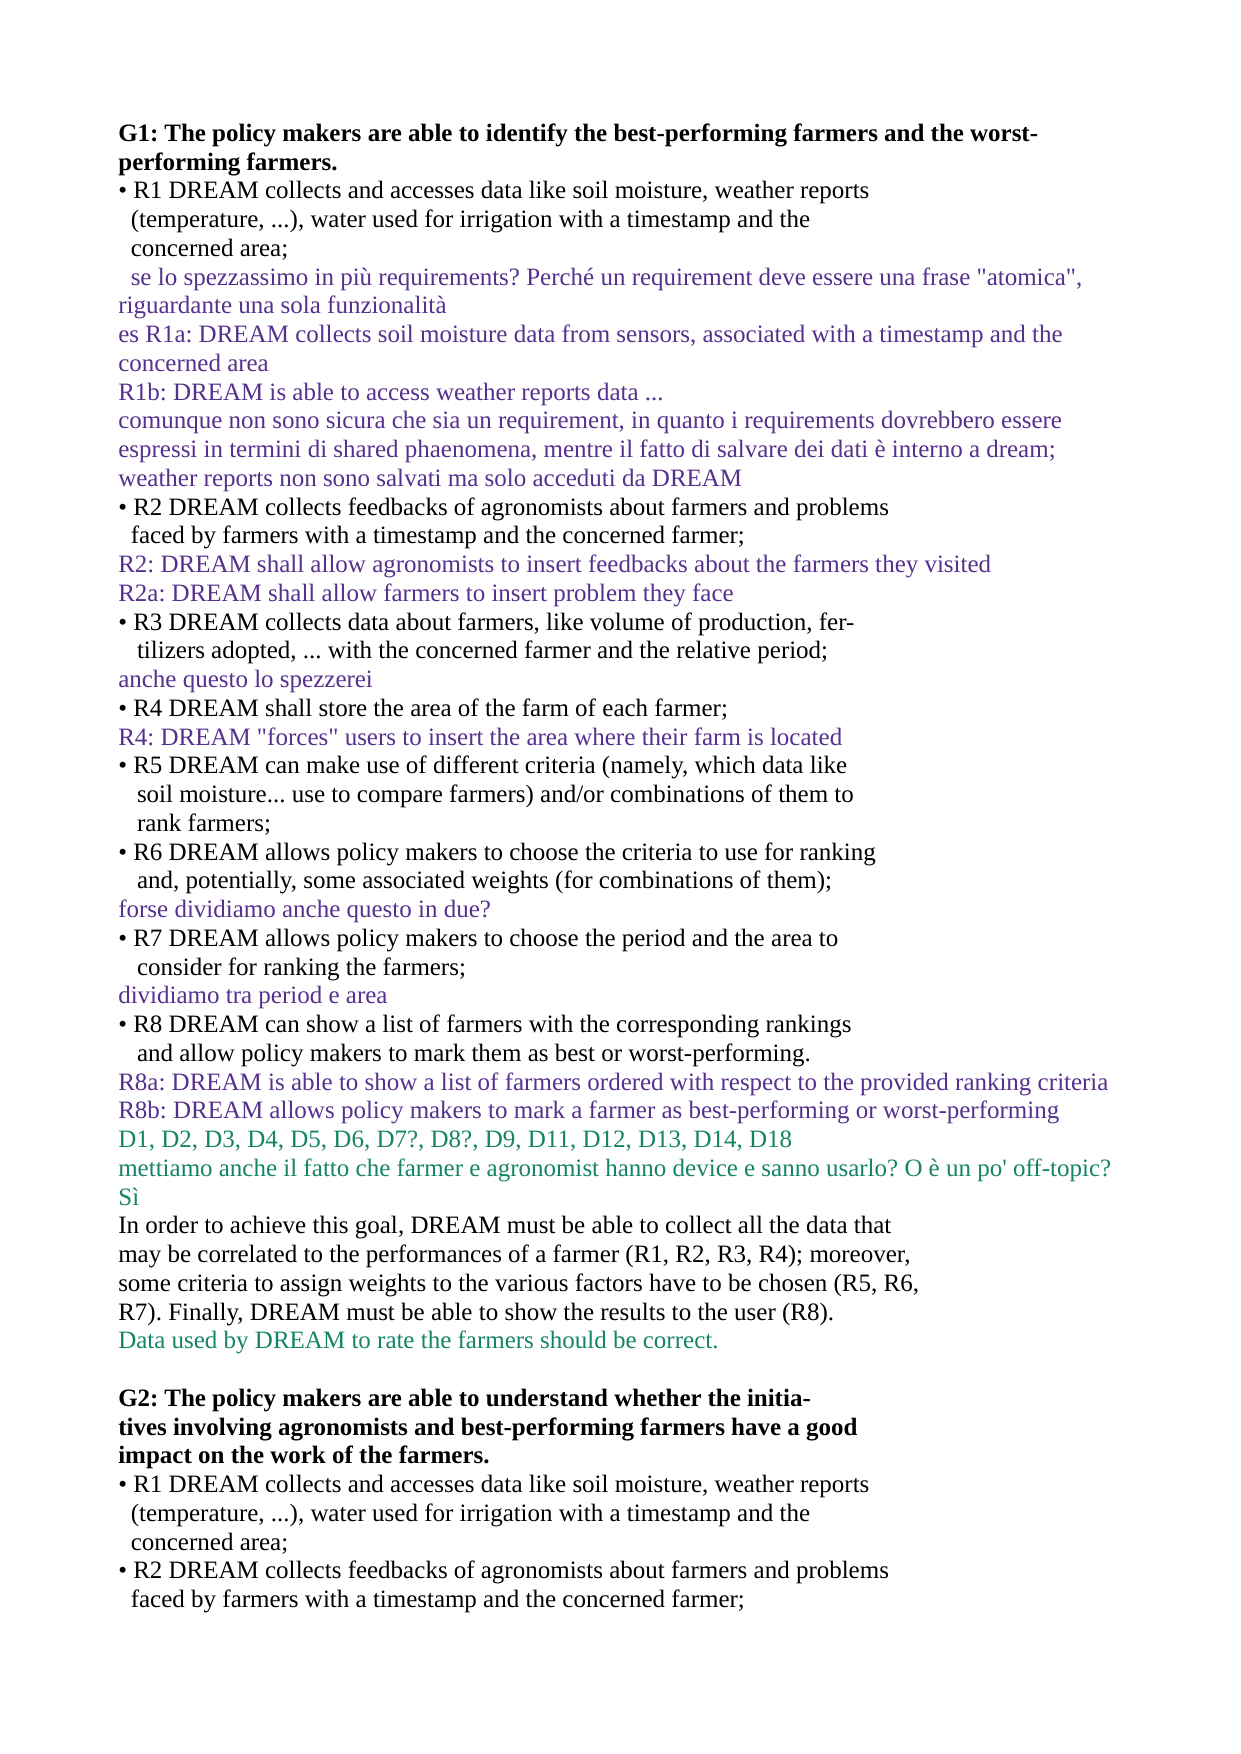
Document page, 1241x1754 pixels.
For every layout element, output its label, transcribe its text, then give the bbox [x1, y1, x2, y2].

text G1: The policy makers are able to identify the best-performing farmers and the worst- [118, 118, 1122, 147]
text • R2 DREAM collects feedbacks of agronomists about farmers and problems [118, 492, 1122, 521]
text • R2 DREAM collects feedbacks of agronomists about farmers and problems [118, 1556, 1122, 1584]
text • R7 DREAM allows policy makers to choose the period and the area to [118, 923, 1122, 952]
text some criteria to assign weights to the various factors have to be chosen (R5, R6, [118, 1268, 1122, 1297]
text forse dividiamo anche questo in due? [118, 894, 1122, 923]
text tives involving agronomists and best-performing farmers have a good [118, 1412, 1122, 1441]
text concerned area; [118, 233, 1122, 262]
text • R4 DREAM shall store the area of the farm of each farmer; [118, 693, 1122, 722]
text consider for ranking the farmers; [118, 952, 1122, 981]
text • R1 DREAM collects and accesses data like soil moisture, weather reports [118, 176, 1122, 204]
text se lo spezzassimo in più requirements? Perché un requirement deve essere una frase "atomica", riguardante una sola funzionalità [118, 262, 1122, 319]
text (temperature, ...), water used for irrigation with a timestamp and the [118, 1498, 1122, 1527]
text R2: DREAM shall allow agronomists to insert feedbacks about the farmers they visited [118, 549, 1122, 578]
text weather reports non sono salvati ma solo acceduti da DREAM [118, 463, 1122, 492]
text mettiamo anche il fatto che farmer e agronomist hanno device e sanno usarlo? O è un po' off-topic? Sì [118, 1153, 1122, 1211]
text In order to achieve this goal, DREAM must be able to collect all the data that [118, 1211, 1122, 1239]
text performing farmers. [118, 147, 1122, 176]
text concerned area; [118, 1527, 1122, 1556]
text D1, D2, D3, D4, D5, D6, D7?, D8?, D9, D11, D12, D13, D14, D18 [118, 1124, 1122, 1153]
text and allow policy makers to mark them as best or worst-performing. [118, 1038, 1122, 1067]
text R8b: DREAM allows policy makers to mark a farmer as best-performing or worst-performing [118, 1096, 1122, 1124]
text • R3 DREAM collects data about farmers, like volume of production, fer- [118, 607, 1122, 636]
text soil moisture... use to compare farmers) and/or combinations of them to [118, 779, 1122, 808]
text R8a: DREAM is able to show a list of farmers ordered with respect to the provided ranking criteria [118, 1067, 1122, 1096]
text dividiamo tra period e area [118, 981, 1122, 1009]
text and, potentially, some associated weights (for combinations of them); [118, 866, 1122, 894]
text impact on the work of the farmers. [118, 1441, 1122, 1469]
text faced by farmers with a timestamp and the concerned farmer; [118, 1584, 1122, 1613]
text anche questo lo spezzerei [118, 664, 1122, 693]
text es R1a: DREAM collects soil moisture data from sensors, associated with a timestamp and the concerned area [118, 319, 1122, 377]
text R2a: DREAM shall allow farmers to insert problem they face [118, 578, 1122, 607]
text may be correlated to the performances of a farmer (R1, R2, R3, R4); moreover, [118, 1239, 1122, 1268]
text • R8 DREAM can show a list of farmers with the corresponding rankings [118, 1009, 1122, 1038]
text faced by farmers with a timestamp and the concerned farmer; [118, 521, 1122, 549]
text (temperature, ...), water used for irrigation with a timestamp and the [118, 204, 1122, 233]
text R4: DREAM "forces" users to insert the area where their farm is located [118, 722, 1122, 751]
text • R5 DREAM can make use of different criteria (namely, which data like [118, 751, 1122, 779]
text R7). Finally, DREAM must be able to show the results to the user (R8). [118, 1297, 1122, 1326]
text • R6 DREAM allows policy makers to choose the criteria to use for ranking [118, 837, 1122, 866]
text rank farmers; [118, 808, 1122, 837]
text comunque non sono sicura che sia un requirement, in quanto i requirements dovrebbero essere espressi in termini di shared phaenomena, mentre il fatto di salvare dei dati è interno a dream; [118, 406, 1122, 463]
text tilizers adopted, ... with the concerned farmer and the relative period; [118, 636, 1122, 664]
text • R1 DREAM collects and accesses data like soil moisture, weather reports [118, 1469, 1122, 1498]
text G2: The policy makers are able to understand whether the initia- [118, 1383, 1122, 1412]
text Data used by DREAM to rate the farmers should be correct. [118, 1326, 1122, 1354]
text R1b: DREAM is able to access weather reports data ... [118, 377, 1122, 406]
